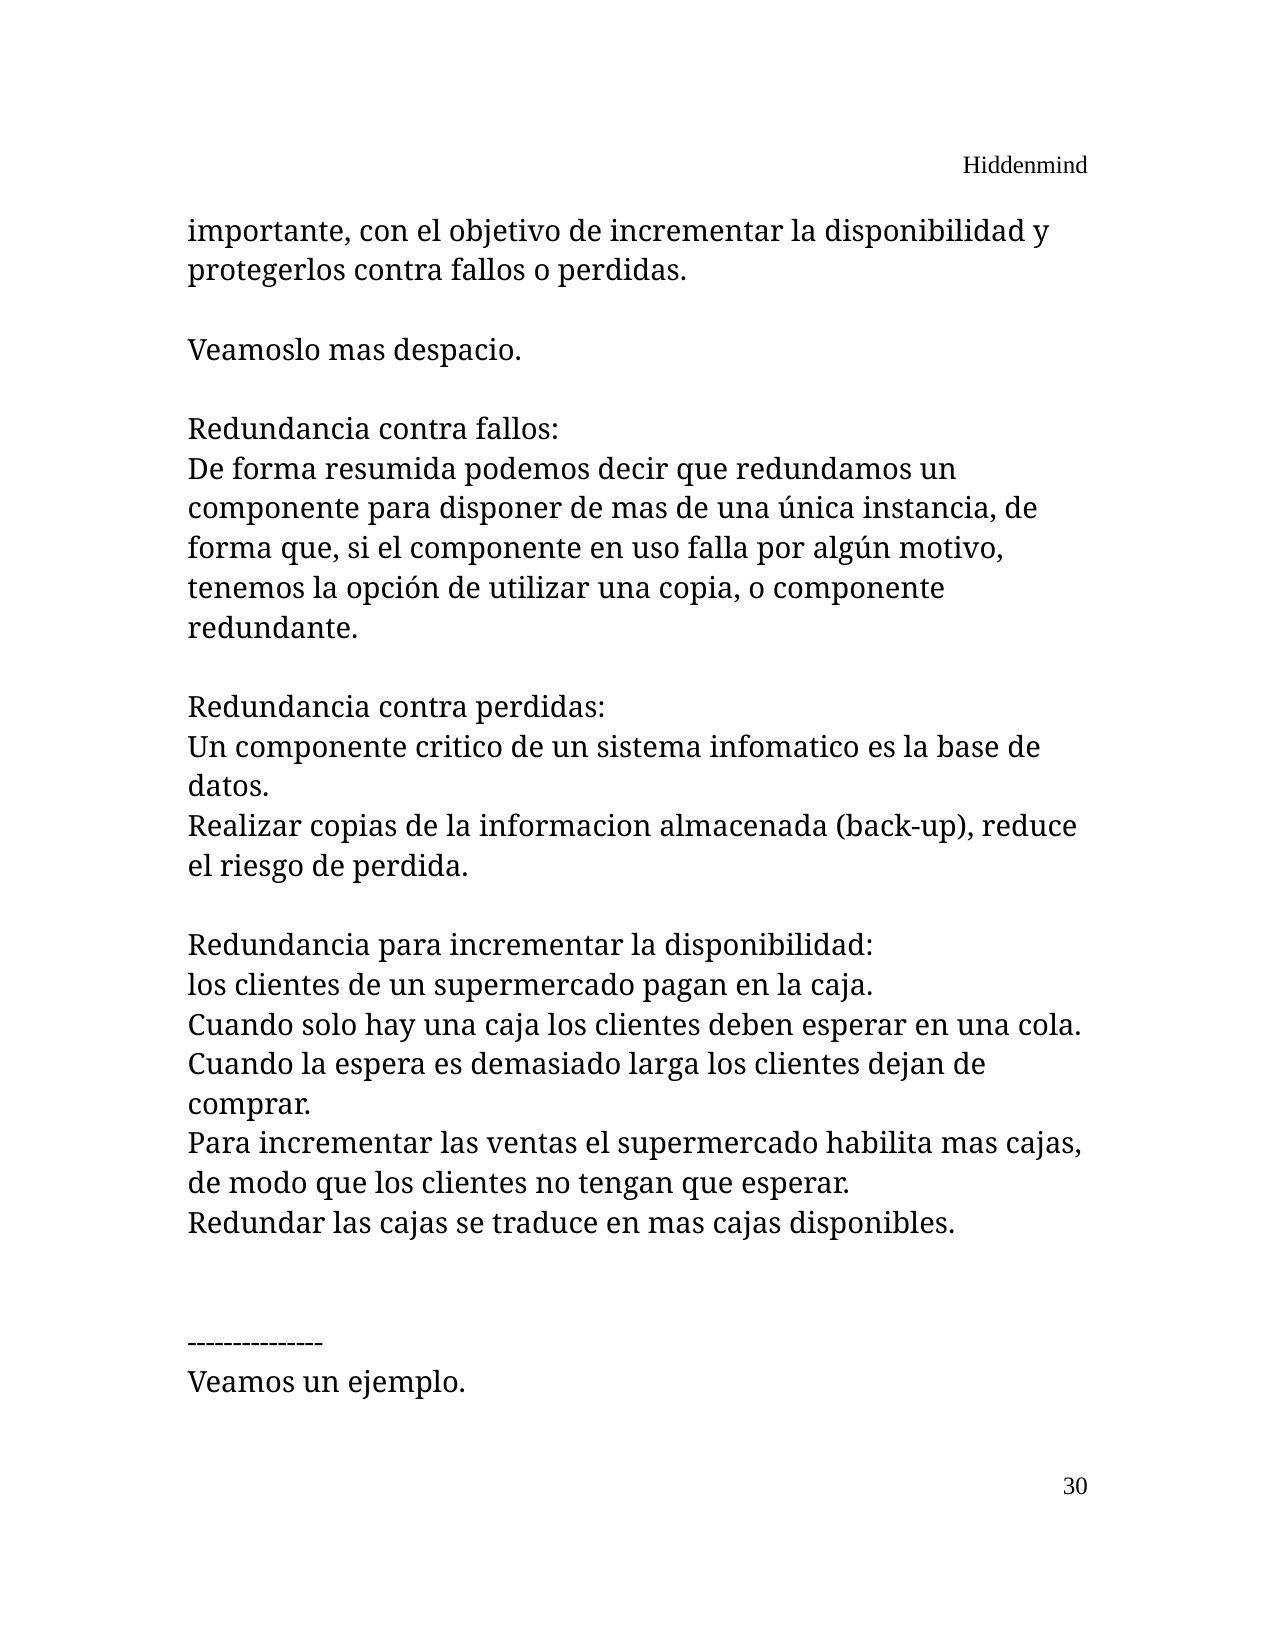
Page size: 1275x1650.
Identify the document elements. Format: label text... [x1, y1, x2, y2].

text --------------- [187, 1321, 1087, 1361]
text Para incrementar las ventas el supermercado habilita mas cajas, de modo que los clientes no tengan que esperar. [187, 1123, 1087, 1202]
text importante, con el objetivo de incrementar la disponibilidad y protegerlos contra fallos o perdidas. [187, 210, 1087, 289]
text Un componente critico de un sistema infomatico es la base de datos. [187, 726, 1087, 805]
text Realizar copias de la informacion almacenada (back-up), reduce el riesgo de perdida. [187, 805, 1087, 885]
text Veamoslo mas despacio. [187, 329, 1087, 369]
text De forma resumida podemos decir que redundamos un componente para disponer de mas de una única instancia, de forma que, si el componente en uso falla por algún motivo, tenemos la opción de utilizar una copia, o componente redundante. [187, 448, 1087, 647]
text Cuando la espera es demasiado larga los clientes dejan de comprar. [187, 1043, 1087, 1123]
text Redundancia contra fallos: [187, 408, 1087, 448]
text los clientes de un supermercado pagan en la caja. [187, 964, 1087, 1004]
text Redundancia contra perdidas: [187, 686, 1087, 726]
text Veamos un ejemplo. [187, 1361, 1087, 1401]
text Redundancia para incrementar la disponibilidad: [187, 924, 1087, 964]
text Cuando solo hay una caja los clientes deben esperar en una cola. [187, 1004, 1087, 1043]
text Redundar las cajas se traduce en mas cajas disponibles. [187, 1202, 1087, 1242]
